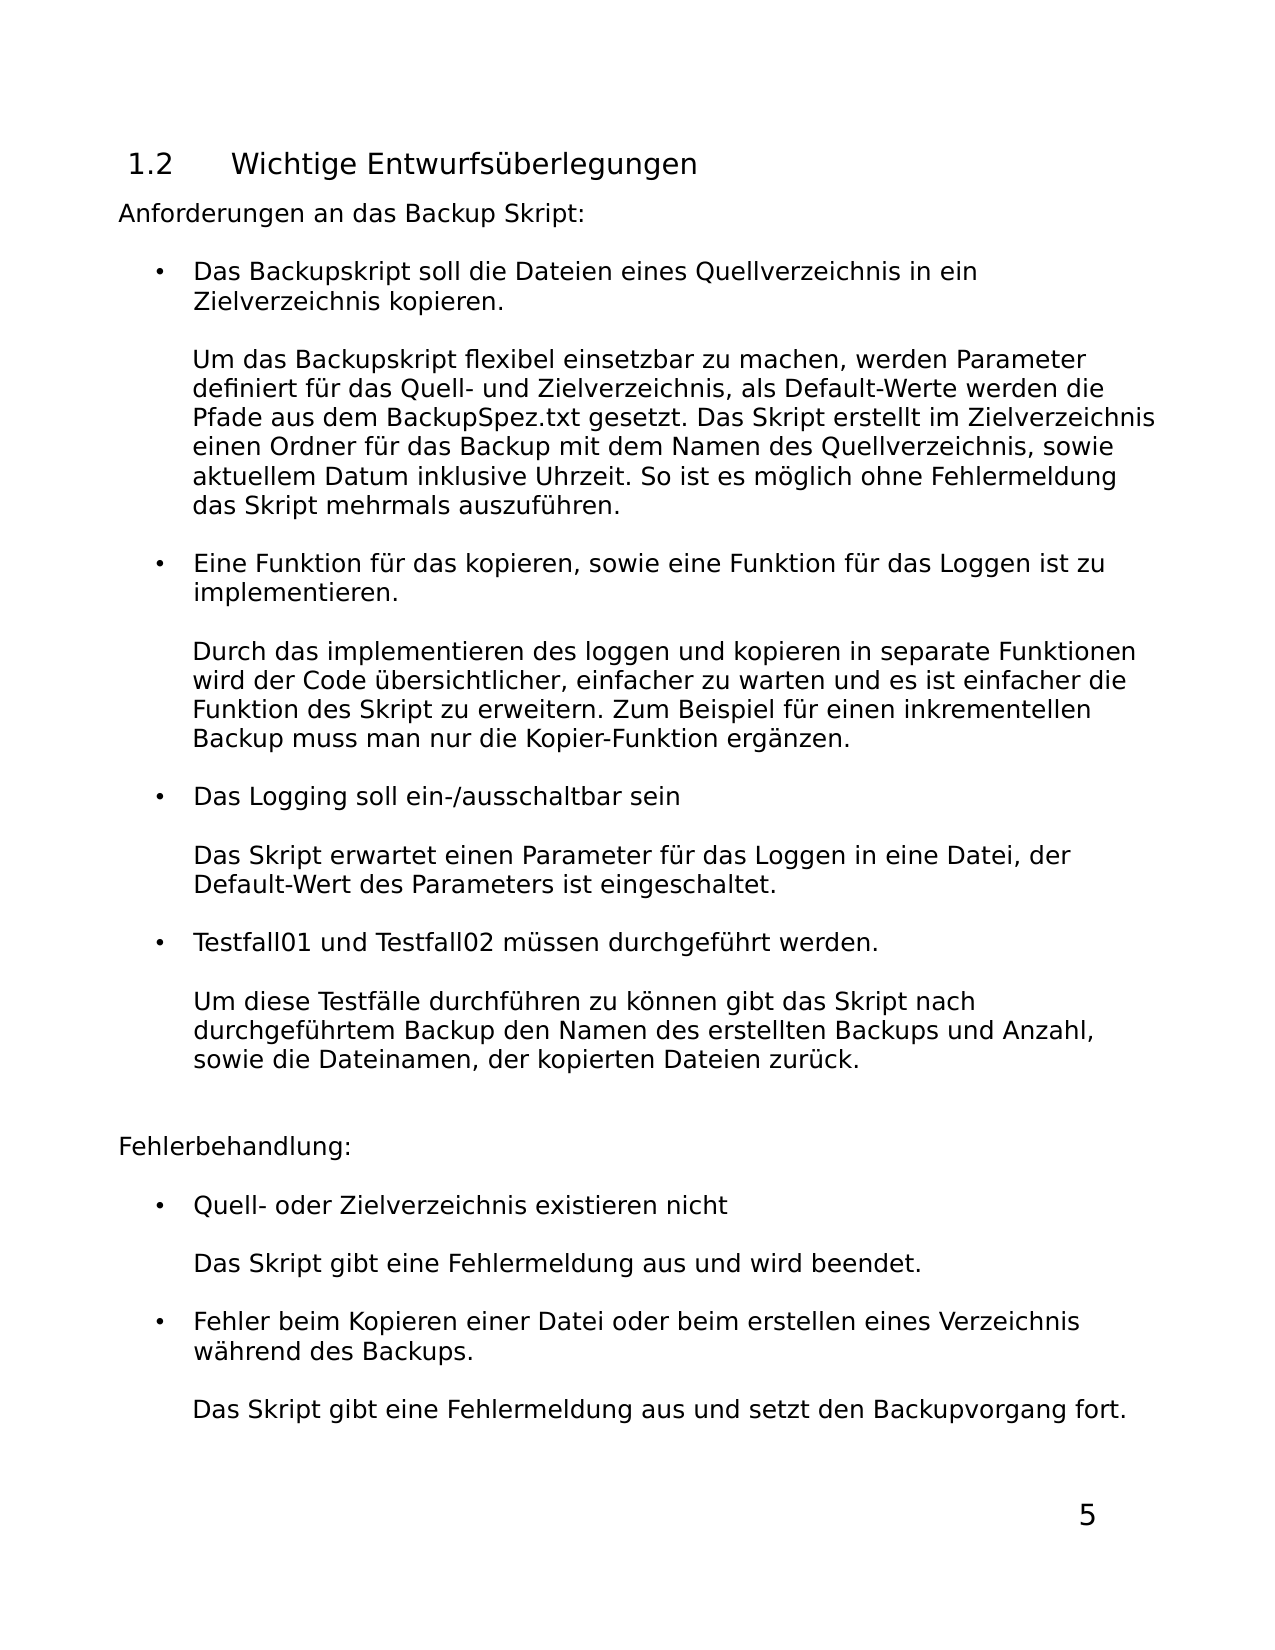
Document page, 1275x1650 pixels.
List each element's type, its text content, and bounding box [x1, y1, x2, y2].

list Das Logging soll ein-/ausschaltbar sein Das Skript erwartet einen Parameter für das Loggen in eine Datei, der Default-Wert des Parameters ist eingeschaltet. [156, 783, 1157, 899]
text Fehlerbehandlung: [118, 1133, 1157, 1162]
text Durch das implementieren des loggen und kopieren in separate Funktionen wird der Code übersichtlicher, einfacher zu warten und es ist einfacher die Funktion des Skript zu erweitern. Zum Beispiel für einen inkrementellen Backup muss man nur die Kopier-Funktion ergänzen. [192, 637, 1157, 753]
list Fehler beim Kopieren einer Datei oder beim erstellen eines Verzeichnis während des Backups. [156, 1308, 1157, 1366]
text Um das Backupskript flexibel einsetzbar zu machen, werden Parameter definiert für das Quell- und Zielverzeichnis, als Default-Werte werden die Pfade aus dem BackupSpez.txt gesetzt. Das Skript erstellt im Zielverzeichnis einen Ordner für das Backup mit dem Namen des Quellverzeichnis, sowie aktuellem Datum inklusive Uhrzeit. So ist es möglich ohne Fehlermeldung das Skript mehrmals auszuführen. [192, 345, 1157, 520]
list Testfall01 und Testfall02 müssen durchgeführt werden. Um diese Testfälle durchführen zu können gibt das Skript nach durchgeführtem Backup den Namen des erstellten Backups und Anzahl, sowie die Dateinamen, der kopierten Dateien zurück. [156, 928, 1157, 1074]
list Eine Funktion für das kopieren, sowie eine Funktion für das Loggen ist zu implementieren. [156, 549, 1157, 637]
list Das Backupskript soll die Dateien eines Quellverzeichnis in ein Zielverzeichnis kopieren. [156, 258, 1157, 345]
list Wichtige Entwurfsüberlegungen [118, 148, 1157, 182]
text Anforderungen an das Backup Skript: [118, 199, 1157, 228]
list Quell- oder Zielverzeichnis existieren nicht Das Skript gibt eine Fehlermeldung aus und wird beendet. [156, 1191, 1157, 1278]
text Das Skript gibt eine Fehlermeldung aus und setzt den Backupvorgang fort. [118, 1395, 1157, 1424]
